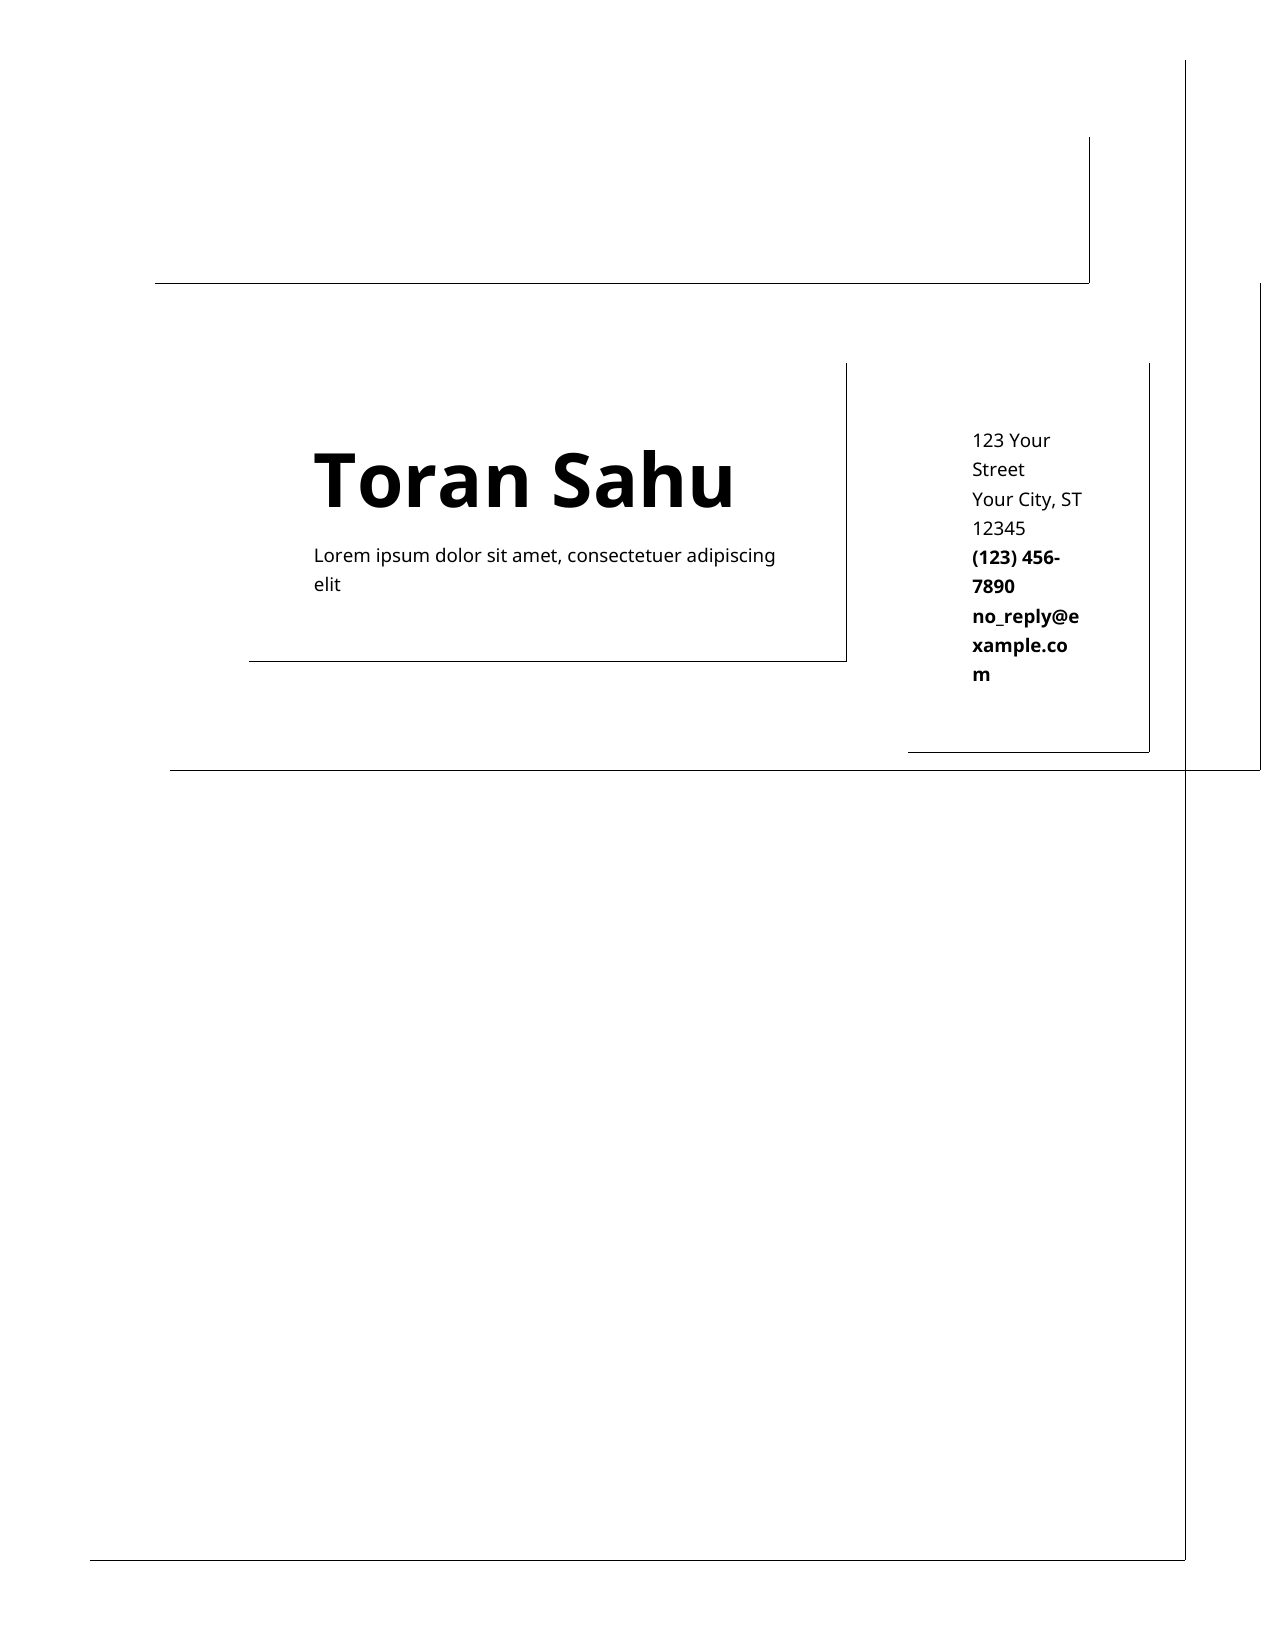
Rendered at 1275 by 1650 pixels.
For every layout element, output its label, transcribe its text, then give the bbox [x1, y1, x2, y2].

table_header Toran Sahu Lorem ipsum dolor sit amet, consectetuer adipiscing elit [234, 348, 892, 770]
table_header 123 Your Street Your City, ST 12345 (123) 456-7890 no_reply@example.com [893, 348, 1185, 770]
table_header [1186, 348, 1196, 770]
